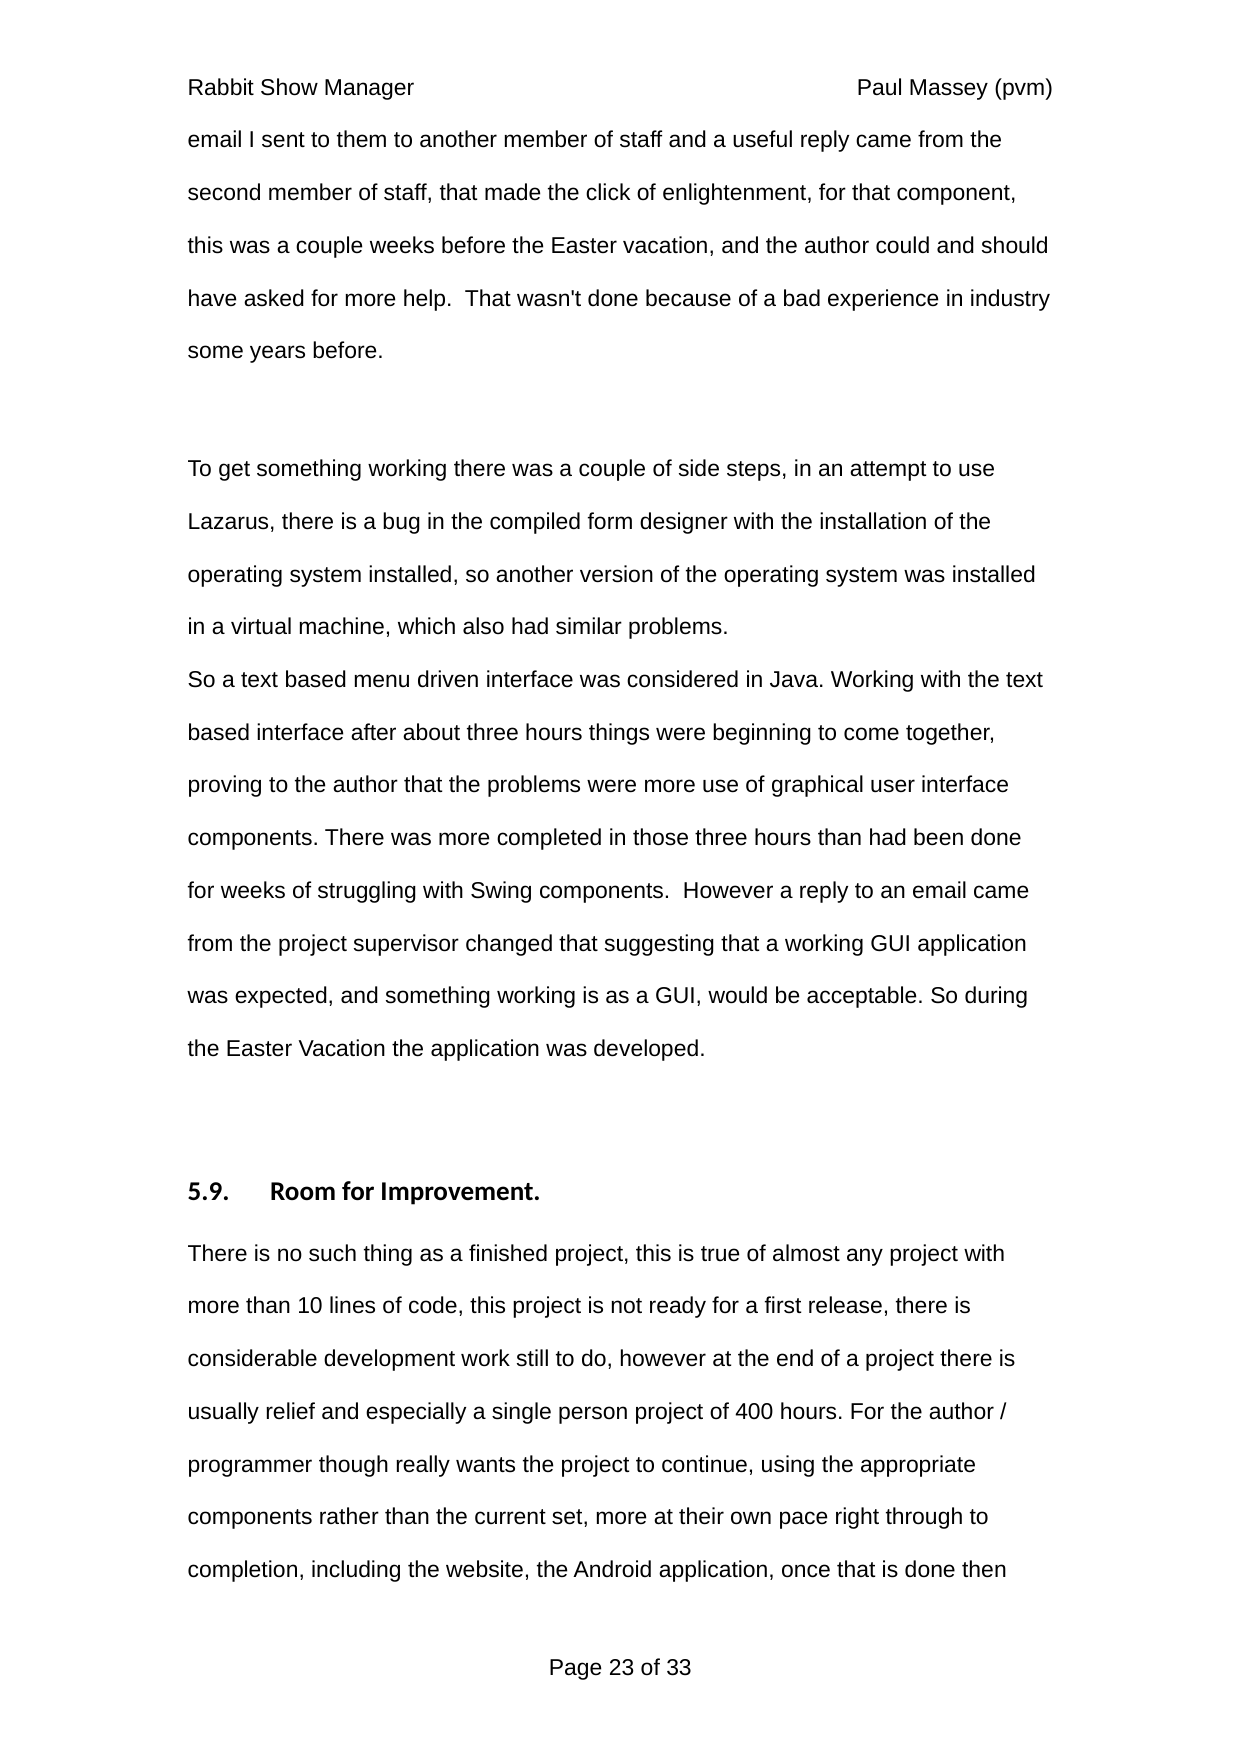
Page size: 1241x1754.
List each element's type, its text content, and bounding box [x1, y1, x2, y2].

text There is no such thing as a finished project, this is true of almost any project with more than 10 lines of code, this project is not ready for a first release, there is considerable development work still to do, however at the end of a project there is usually relief and especially a single person project of 400 hours. For the author / programmer though really wants the project to continue, using the appropriate components rather than the current set, more at their own pace right through to completion, including the website, the Android application, once that is done then [187, 1240, 1053, 1582]
text To get something working there was a couple of side steps, in an attempt to use Lazarus, there is a bug in the compiled form designer with the installation of the operating system installed, so another version of the operating system was installed in a virtual machine, which also had similar problems. So a text based menu driven interface was considered in Java. Working with the text based interface after about three hours things were beginning to come together, proving to the author that the problems were more use of graphical user interface components. There was more completed in those three hours than had been done for weeks of struggling with Swing components. However a reply to an email came from the project supervisor changed that suggesting that a working GUI application was expected, and something working is as a GUI, would be acceptable. So during the Easter Vacation the application was developed. [187, 455, 1053, 1061]
text email I sent to them to another member of staff and a useful reply came from the second member of staff, that made the click of enlightenment, for that component, this was a couple weeks before the Easter vacation, and the author could and should have asked for more help. That wasn't done because of a bad experience in industry some years before. [187, 126, 1053, 416]
subtitle Room for Improvement. [187, 1174, 1053, 1207]
